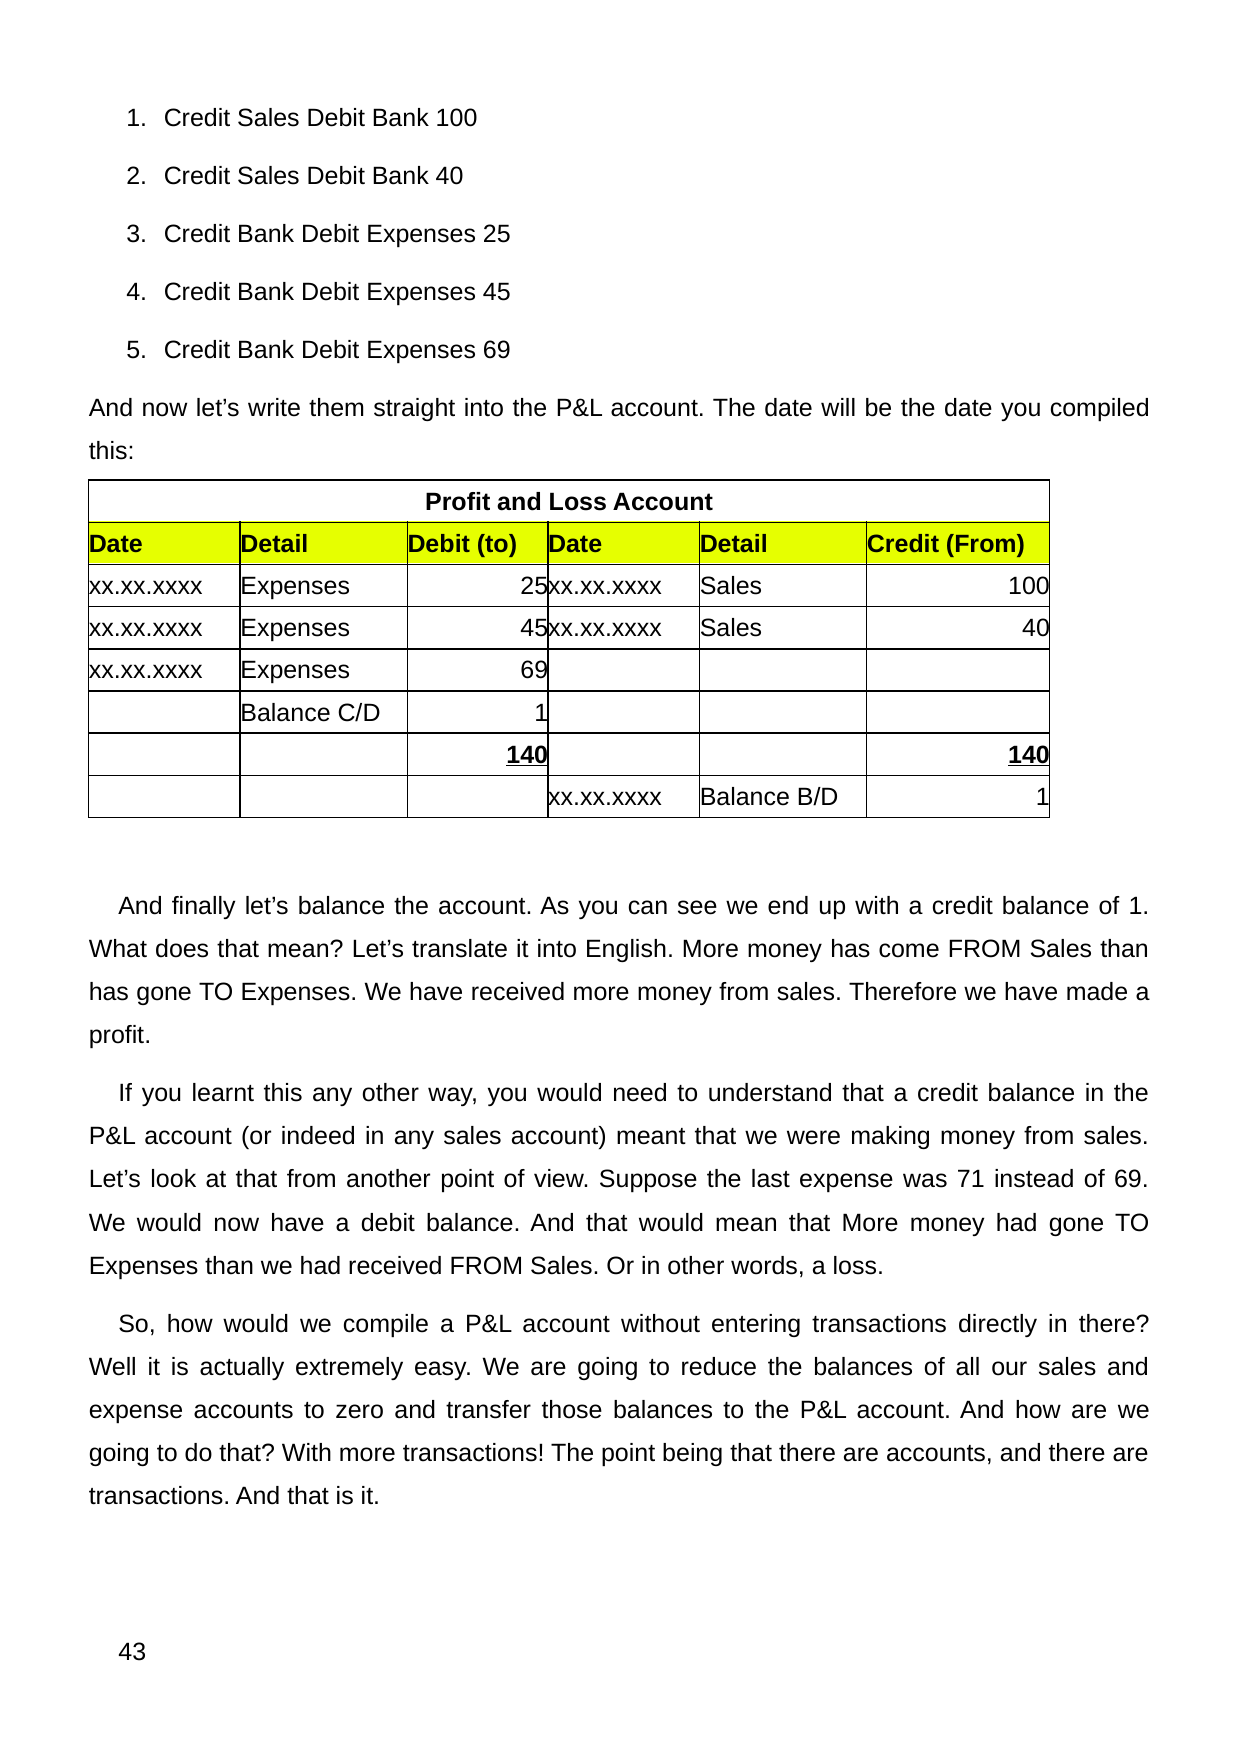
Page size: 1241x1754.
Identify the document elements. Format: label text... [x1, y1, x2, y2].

table_cell Date [89, 523, 239, 563]
table_cell 140 [408, 734, 547, 774]
list Credit Bank Debit Expenses 45 [126, 277, 1152, 306]
table_cell 69 [408, 650, 547, 690]
list Credit Sales Debit Bank 100 [126, 103, 1152, 132]
table_cell Date [549, 523, 699, 563]
text And finally let’s balance the account. As you can see we end up with a credit balance of 1. What does that mean? Let’s translate it into English. More money has come FROM Sales than has gone TO Expenses. We have received more money from sales. Therefore we have made a profit. [88, 891, 1152, 1049]
table_cell xx.xx.xxxx [549, 607, 699, 648]
table_cell [89, 776, 239, 817]
table_cell [241, 776, 407, 817]
table_cell xx.xx.xxxx [549, 776, 699, 817]
list Credit Bank Debit Expenses 25 [126, 219, 1152, 248]
table_cell 1 [408, 692, 547, 732]
table_cell Detail [700, 523, 866, 563]
text And now let’s write them straight into the P&L account. The date will be the date you compiled this: [88, 393, 1152, 465]
table_cell 140 [867, 734, 1049, 774]
table_cell 45 [408, 607, 547, 648]
table_cell [867, 692, 1049, 732]
table_cell xx.xx.xxxx [89, 607, 239, 648]
table_cell [867, 650, 1049, 690]
list Credit Bank Debit Expenses 69 [126, 335, 1152, 364]
table_cell [89, 692, 239, 732]
table_cell Sales [700, 565, 866, 606]
list Credit Sales Debit Bank 40 [126, 161, 1152, 190]
table_cell [700, 692, 866, 732]
table_cell 25 [408, 565, 547, 606]
table_cell Debit (to) [408, 523, 547, 563]
table_cell Expenses [241, 607, 407, 648]
table_cell [549, 734, 699, 774]
table_cell Expenses [241, 565, 407, 606]
table_cell [700, 734, 866, 774]
table_header Profit and Loss Account [89, 481, 1049, 521]
table_cell xx.xx.xxxx [89, 650, 239, 690]
text So, how would we compile a P&L account without entering transactions directly in there? Well it is actually extremely easy. We are going to reduce the balances of all our sales and expense accounts to zero and transfer those balances to the P&L account. And how are we going to do that? With more transactions! The point being that there are accounts, and there are transactions. And that is it. [88, 1309, 1152, 1510]
table_cell Expenses [241, 650, 407, 690]
table_cell xx.xx.xxxx [549, 565, 699, 606]
table_cell Sales [700, 607, 866, 648]
table_cell [700, 650, 866, 690]
table_cell 1 [867, 776, 1049, 817]
table_cell Balance C/D [241, 692, 407, 732]
table_cell [408, 776, 547, 817]
table_cell Detail [241, 523, 407, 563]
table_cell [549, 692, 699, 732]
table_cell xx.xx.xxxx [89, 565, 239, 606]
table_cell [549, 650, 699, 690]
table_cell Balance B/D [700, 776, 866, 817]
table_cell 40 [867, 607, 1049, 648]
table_cell [241, 734, 407, 774]
table_cell 100 [867, 565, 1049, 606]
text If you learnt this any other way, you would need to understand that a credit balance in the P&L account (or indeed in any sales account) meant that we were making money from sales. Let’s look at that from another point of view. Suppose the last expense was 71 instead of 69. We would now have a debit balance. And that would mean that More money had gone TO Expenses than we had received FROM Sales. Or in other words, a loss. [88, 1078, 1152, 1279]
table_cell Credit (From) [867, 523, 1049, 563]
table_cell [89, 734, 239, 774]
